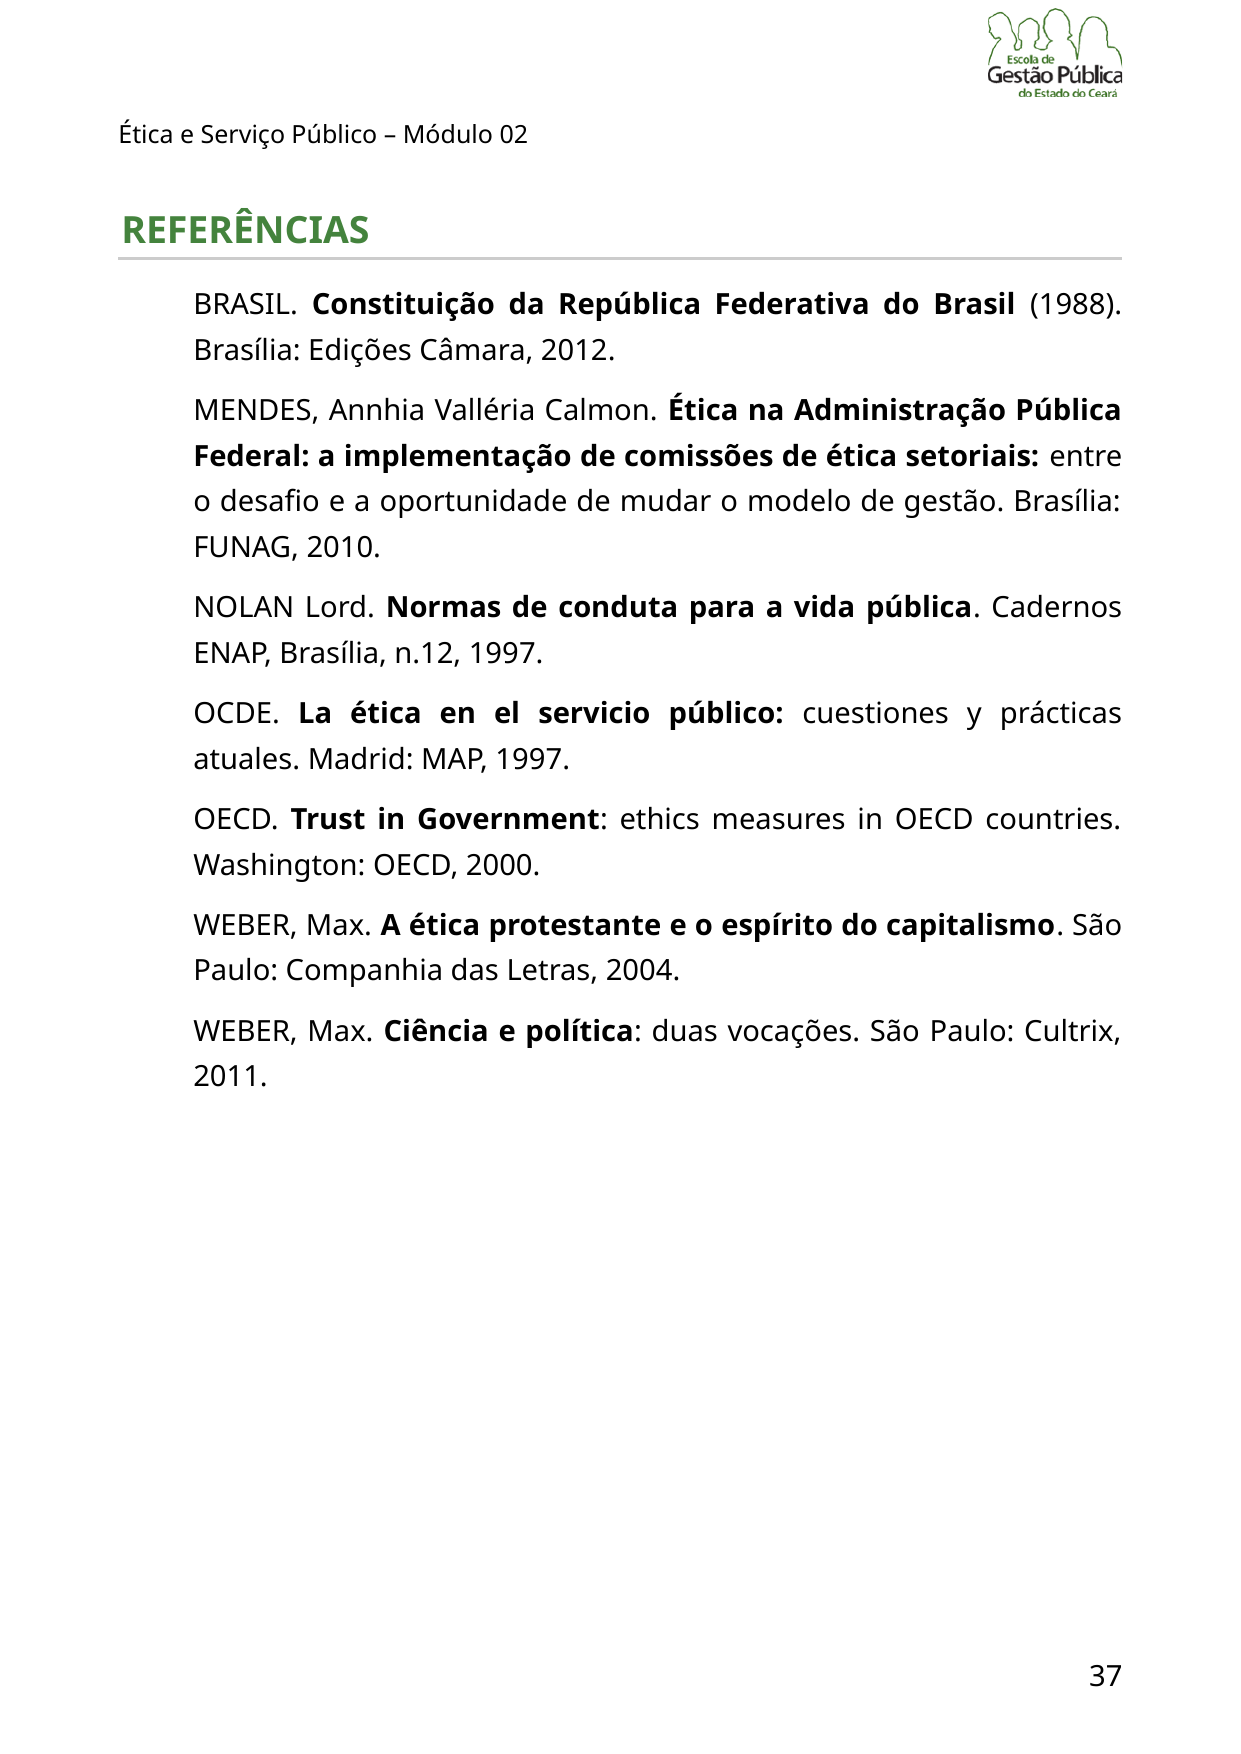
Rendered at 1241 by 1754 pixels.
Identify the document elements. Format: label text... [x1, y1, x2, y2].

list OECD. Trust in Government: ethics measures in OECD countries. Washington: OECD, 2000. [156, 798, 1122, 883]
list MENDES, Annhia Valléria Calmon. Ética na Administração Pública Federal: a implementação de comissões de ética setoriais: entre o desafio e a oportunidade de mudar o modelo de gestão. Brasília: FUNAG, 2010. [156, 389, 1122, 566]
list WEBER, Max. A ética protestante e o espírito do capitalismo. São Paulo: Companhia das Letras, 2004. [156, 904, 1122, 989]
list BRASIL. Constituição da República Federativa do Brasil (1988). Brasília: Edições Câmara, 2012. [156, 284, 1122, 369]
list NOLAN Lord. Normas de conduta para a vida pública. Cadernos ENAP, Brasília, n.12, 1997. [156, 587, 1122, 672]
list OCDE. La ética en el servicio público: cuestiones y prácticas atuales. Madrid: MAP, 1997. [156, 692, 1122, 778]
subtitle REFERÊNCIAS [118, 200, 1122, 257]
picture [118, 8, 1123, 97]
list WEBER, Max. Ciência e política: duas vocações. São Paulo: Cultrix, 2011. [156, 1010, 1122, 1095]
